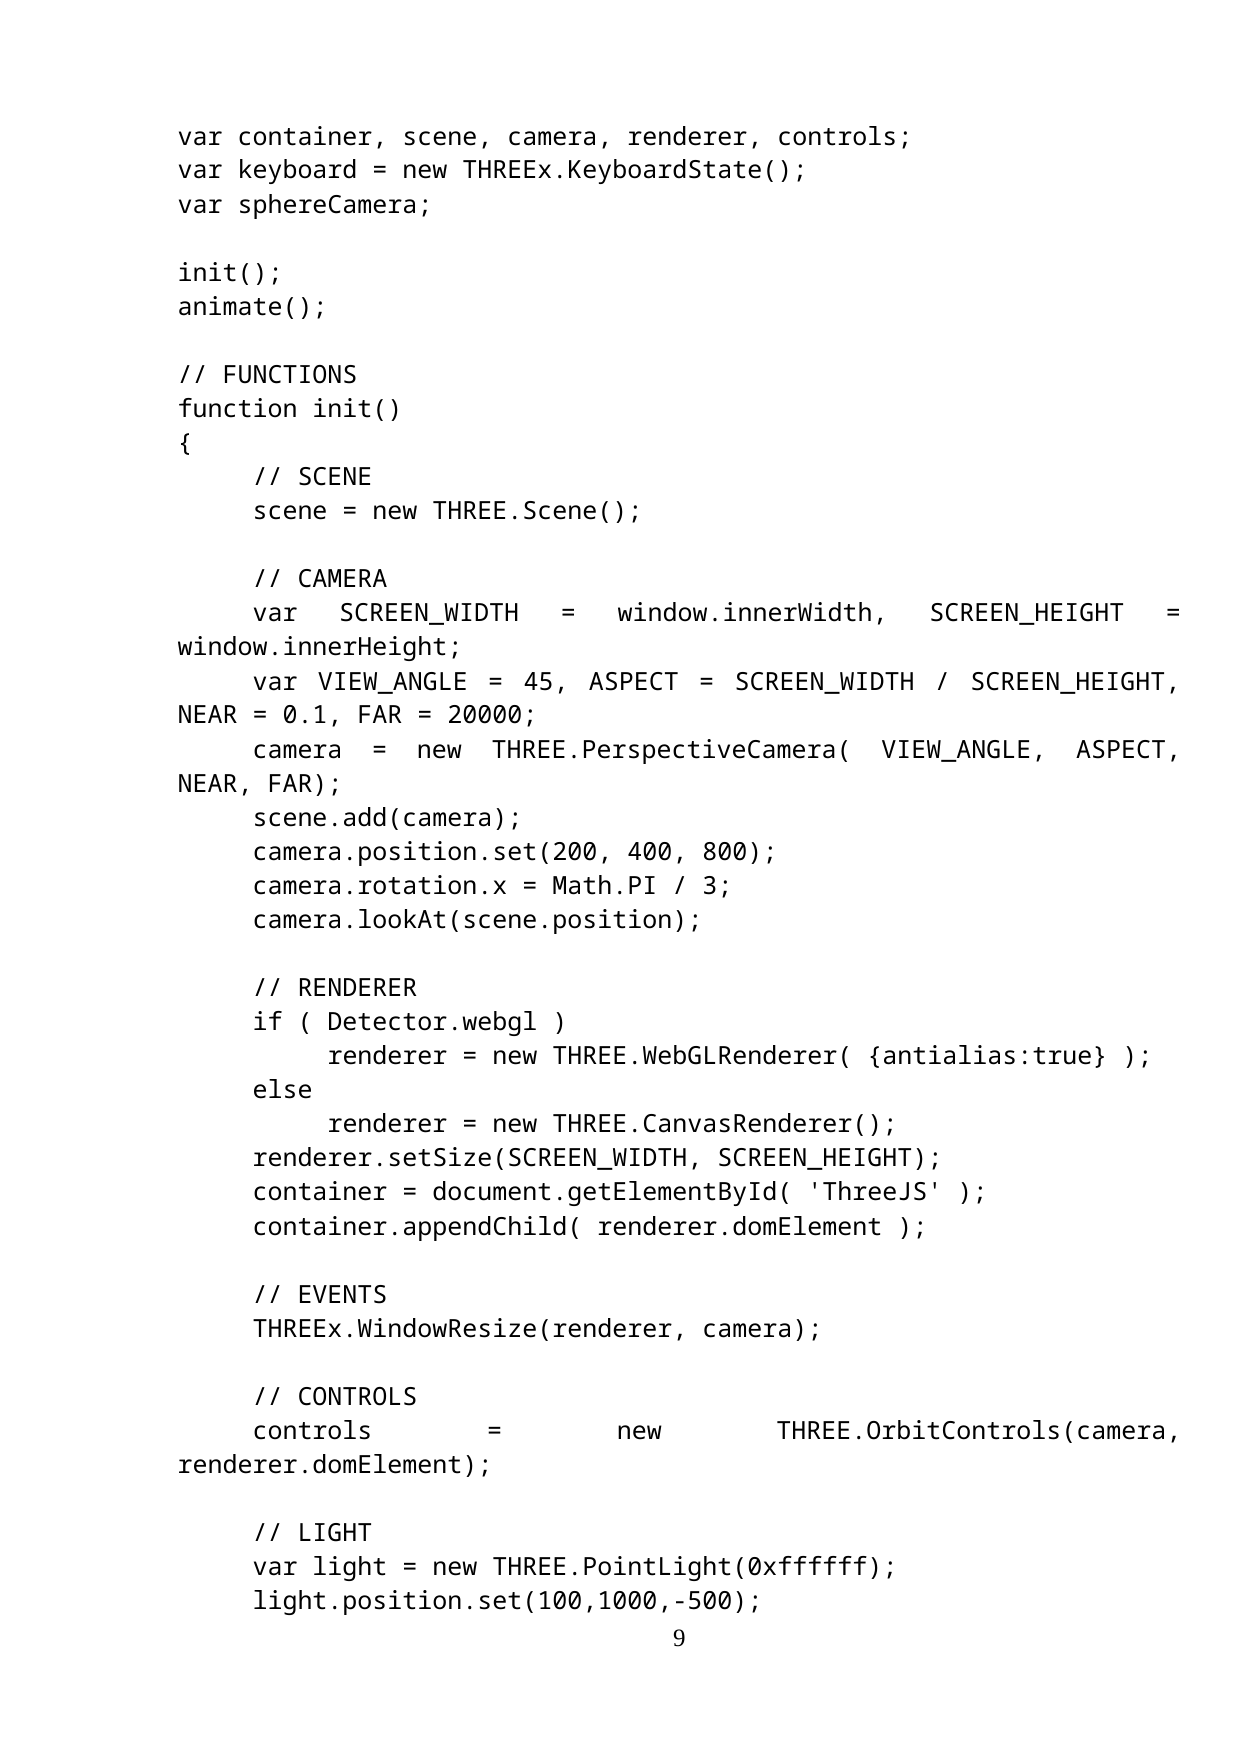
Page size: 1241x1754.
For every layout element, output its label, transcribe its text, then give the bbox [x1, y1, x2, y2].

text // CAMERA [177, 561, 1181, 595]
text THREEx.WindowResize(renderer, camera); [177, 1310, 1181, 1344]
text scene = new THREE.Scene(); [177, 493, 1181, 527]
text // CONTROLS [177, 1378, 1181, 1412]
text { [177, 425, 1181, 459]
text function init() [177, 391, 1181, 425]
text var sphereCamera; [177, 186, 1181, 220]
text if ( Detector.webgl ) [177, 1004, 1181, 1038]
text // FUNCTIONS [177, 357, 1181, 391]
text var VIEW_ANGLE = 45, ASPECT = SCREEN_WIDTH / SCREEN_HEIGHT, NEAR = 0.1, FAR = 20000; [177, 663, 1181, 731]
text init(); [177, 254, 1181, 288]
text camera.lookAt(scene.position); [177, 902, 1181, 936]
text scene.add(camera); [177, 799, 1181, 833]
text camera.position.set(200, 400, 800); [177, 833, 1181, 867]
text // SCENE [177, 459, 1181, 493]
text // RENDERER [177, 970, 1181, 1004]
text var container, scene, camera, renderer, controls; [177, 118, 1181, 152]
text // LIGHT [177, 1515, 1181, 1549]
text renderer = new THREE.CanvasRenderer(); [177, 1106, 1181, 1140]
text container.appendChild( renderer.domElement ); [177, 1208, 1181, 1242]
text var light = new THREE.PointLight(0xffffff); [177, 1549, 1181, 1583]
text renderer = new THREE.WebGLRenderer( {antialias:true} ); [177, 1038, 1181, 1072]
text // EVENTS [177, 1276, 1181, 1310]
text animate(); [177, 288, 1181, 322]
text controls = new THREE.OrbitControls(camera, renderer.domElement); [177, 1412, 1181, 1481]
text var SCREEN_WIDTH = window.innerWidth, SCREEN_HEIGHT = window.innerHeight; [177, 595, 1181, 663]
text renderer.setSize(SCREEN_WIDTH, SCREEN_HEIGHT); [177, 1140, 1181, 1174]
text camera = new THREE.PerspectiveCamera( VIEW_ANGLE, ASPECT, NEAR, FAR); [177, 731, 1181, 799]
text container = document.getElementById( 'ThreeJS' ); [177, 1174, 1181, 1208]
text camera.rotation.x = Math.PI / 3; [177, 867, 1181, 902]
text light.position.set(100,1000,-500); [177, 1583, 1181, 1617]
text else [177, 1072, 1181, 1106]
text var keyboard = new THREEx.KeyboardState(); [177, 152, 1181, 186]
